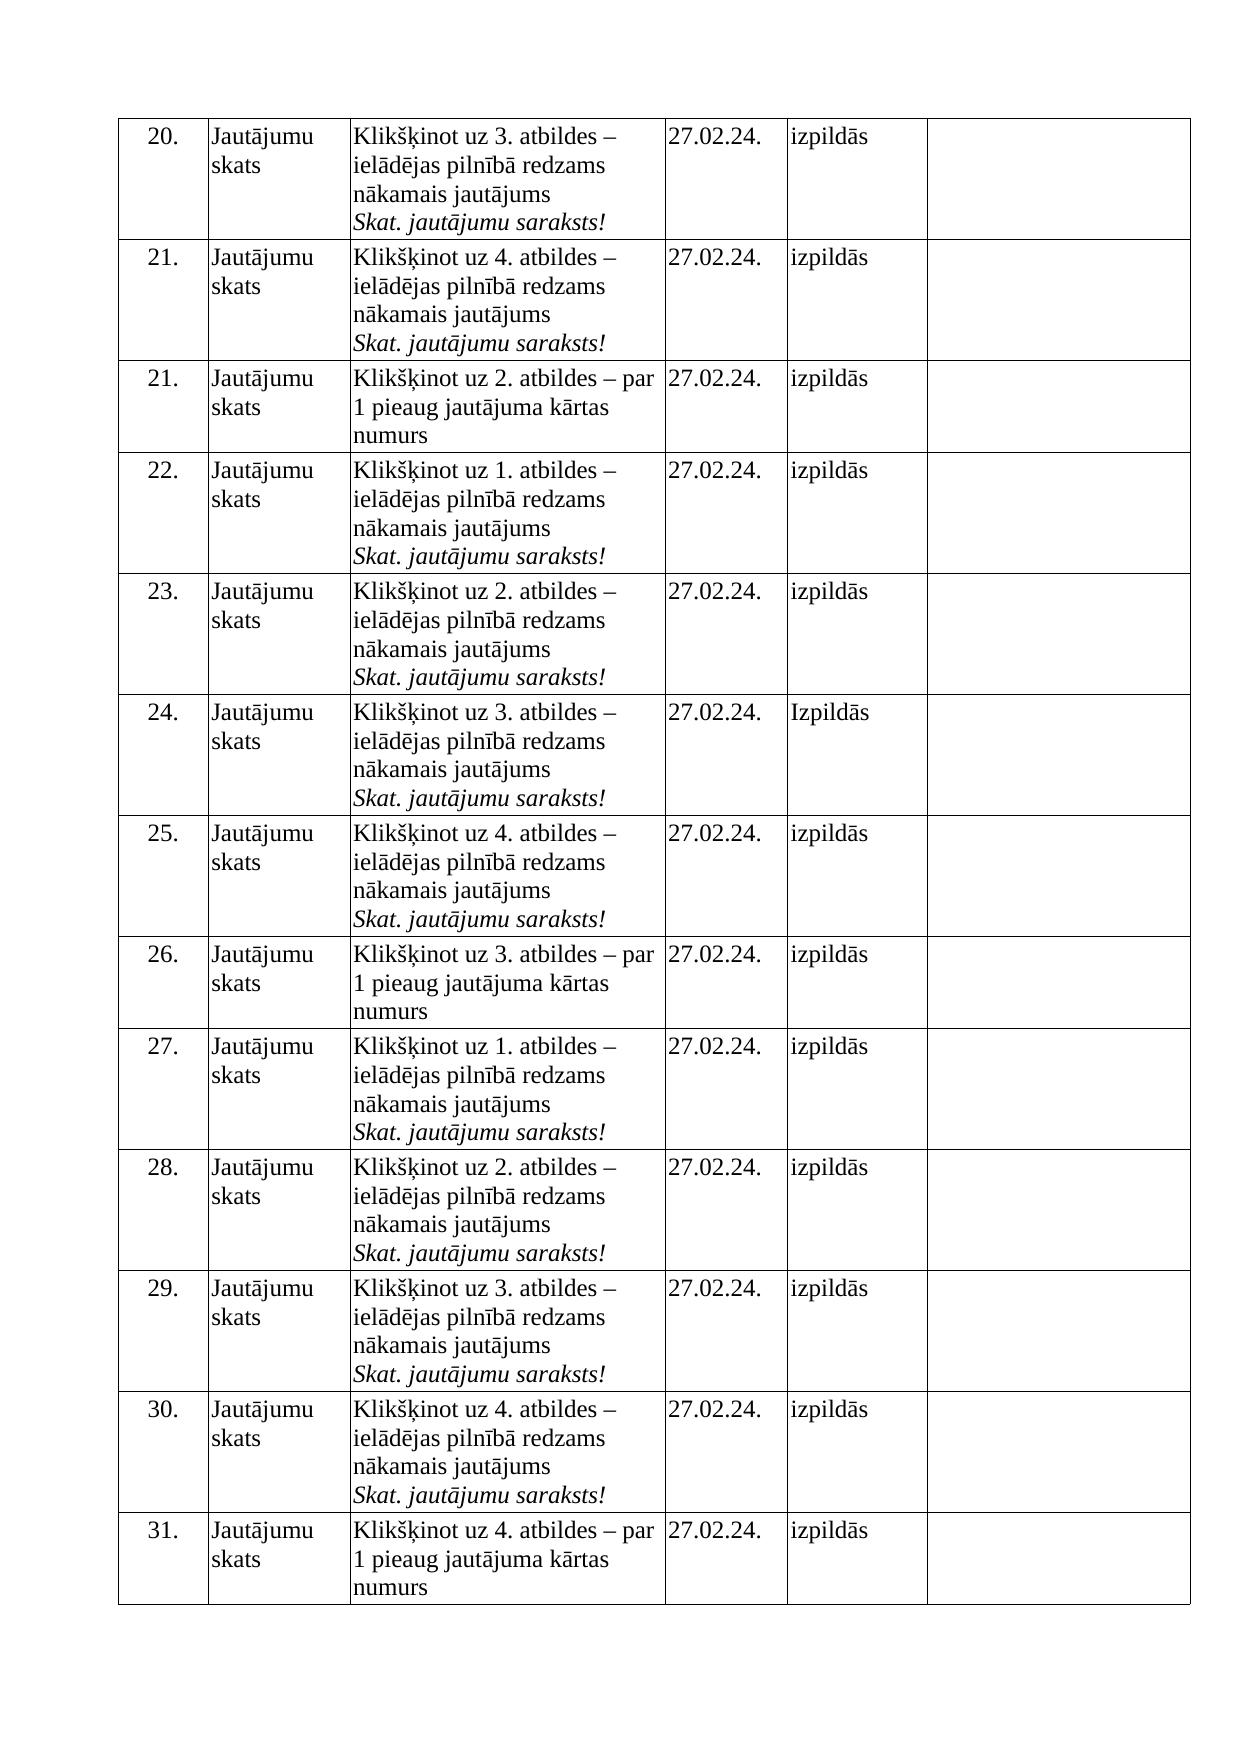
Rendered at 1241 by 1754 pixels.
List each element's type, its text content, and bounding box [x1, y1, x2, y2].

table_cell Jautājumu skats [209, 1150, 350, 1270]
table_cell [928, 453, 1190, 573]
table_cell Jautājumu skats [209, 119, 350, 239]
table_cell izpildās [788, 574, 927, 694]
table_cell izpildās [788, 1392, 927, 1512]
table_cell 28. [119, 1150, 208, 1270]
table_cell 27.02.24. [666, 1513, 787, 1604]
table_cell Klikšķinot uz 3. atbildes – ielādējas pilnībā redzams nākamais jautājums Skat. jautājumu saraksts! [351, 119, 665, 239]
table_cell [928, 1271, 1190, 1391]
table_cell 27.02.24. [666, 1392, 787, 1512]
table_cell Jautājumu skats [209, 1392, 350, 1512]
table_cell [928, 1150, 1190, 1270]
table_cell 27. [119, 1029, 208, 1149]
table_cell Klikšķinot uz 3. atbildes – par 1 pieaug jautājuma kārtas numurs [351, 937, 665, 1028]
table_cell Klikšķinot uz 3. atbildes – ielādējas pilnībā redzams nākamais jautājums Skat. jautājumu saraksts! [351, 695, 665, 815]
table_cell 27.02.24. [666, 937, 787, 1028]
table_cell Jautājumu skats [209, 695, 350, 815]
table_cell [928, 937, 1190, 1028]
table_cell Klikšķinot uz 4. atbildes – ielādējas pilnībā redzams nākamais jautājums Skat. jautājumu saraksts! [351, 240, 665, 360]
table_cell 26. [119, 937, 208, 1028]
table_cell [928, 1513, 1190, 1604]
table_cell [928, 240, 1190, 360]
table_cell [928, 816, 1190, 936]
table_cell Klikšķinot uz 4. atbildes – par 1 pieaug jautājuma kārtas numurs [351, 1513, 665, 1604]
table_cell izpildās [788, 816, 927, 936]
table_cell [928, 119, 1190, 239]
table_cell [928, 1392, 1190, 1512]
table_cell Jautājumu skats [209, 937, 350, 1028]
table_cell Klikšķinot uz 4. atbildes – ielādējas pilnībā redzams nākamais jautājums Skat. jautājumu saraksts! [351, 816, 665, 936]
table_cell 27.02.24. [666, 695, 787, 815]
table_cell Klikšķinot uz 2. atbildes – ielādējas pilnībā redzams nākamais jautājums Skat. jautājumu saraksts! [351, 1150, 665, 1270]
table_cell izpildās [788, 453, 927, 573]
table_cell izpildās [788, 1150, 927, 1270]
table_cell 21. [119, 240, 208, 360]
table_cell izpildās [788, 1029, 927, 1149]
table_cell 27.02.24. [666, 240, 787, 360]
table_cell 20. [119, 119, 208, 239]
table_cell 22. [119, 453, 208, 573]
table_cell izpildās [788, 361, 927, 452]
table_cell 31. [119, 1513, 208, 1604]
table_cell 25. [119, 816, 208, 936]
table_cell Jautājumu skats [209, 240, 350, 360]
table_cell [928, 361, 1190, 452]
table_cell 29. [119, 1271, 208, 1391]
table_cell izpildās [788, 1513, 927, 1604]
table_cell 27.02.24. [666, 119, 787, 239]
table_cell Izpildās [788, 695, 927, 815]
table_cell Klikšķinot uz 2. atbildes – ielādējas pilnībā redzams nākamais jautājums Skat. jautājumu saraksts! [351, 574, 665, 694]
table_cell Jautājumu skats [209, 1271, 350, 1391]
table_cell 27.02.24. [666, 361, 787, 452]
table_cell Jautājumu skats [209, 453, 350, 573]
table_cell Klikšķinot uz 4. atbildes – ielādējas pilnībā redzams nākamais jautājums Skat. jautājumu saraksts! [351, 1392, 665, 1512]
table_cell 27.02.24. [666, 816, 787, 936]
table_cell izpildās [788, 1271, 927, 1391]
table_cell izpildās [788, 119, 927, 239]
table_cell Klikšķinot uz 3. atbildes – ielādējas pilnībā redzams nākamais jautājums Skat. jautājumu saraksts! [351, 1271, 665, 1391]
table_cell izpildās [788, 240, 927, 360]
table_cell Jautājumu skats [209, 1029, 350, 1149]
table_cell [928, 574, 1190, 694]
table_cell 27.02.24. [666, 1029, 787, 1149]
table_cell Jautājumu skats [209, 1513, 350, 1604]
table_cell 23. [119, 574, 208, 694]
table_cell 27.02.24. [666, 574, 787, 694]
table_cell Jautājumu skats [209, 361, 350, 452]
table_cell 27.02.24. [666, 453, 787, 573]
table_cell 27.02.24. [666, 1150, 787, 1270]
table_cell Jautājumu skats [209, 574, 350, 694]
table_cell [928, 695, 1190, 815]
table_cell 24. [119, 695, 208, 815]
table_cell 27.02.24. [666, 1271, 787, 1391]
table_cell Klikšķinot uz 2. atbildes – par 1 pieaug jautājuma kārtas numurs [351, 361, 665, 452]
table_cell Jautājumu skats [209, 816, 350, 936]
table_cell 30. [119, 1392, 208, 1512]
table_cell izpildās [788, 937, 927, 1028]
table_cell Klikšķinot uz 1. atbildes – ielādējas pilnībā redzams nākamais jautājums Skat. jautājumu saraksts! [351, 453, 665, 573]
table_cell 21. [119, 361, 208, 452]
table_cell Klikšķinot uz 1. atbildes – ielādējas pilnībā redzams nākamais jautājums Skat. jautājumu saraksts! [351, 1029, 665, 1149]
table_cell [928, 1029, 1190, 1149]
